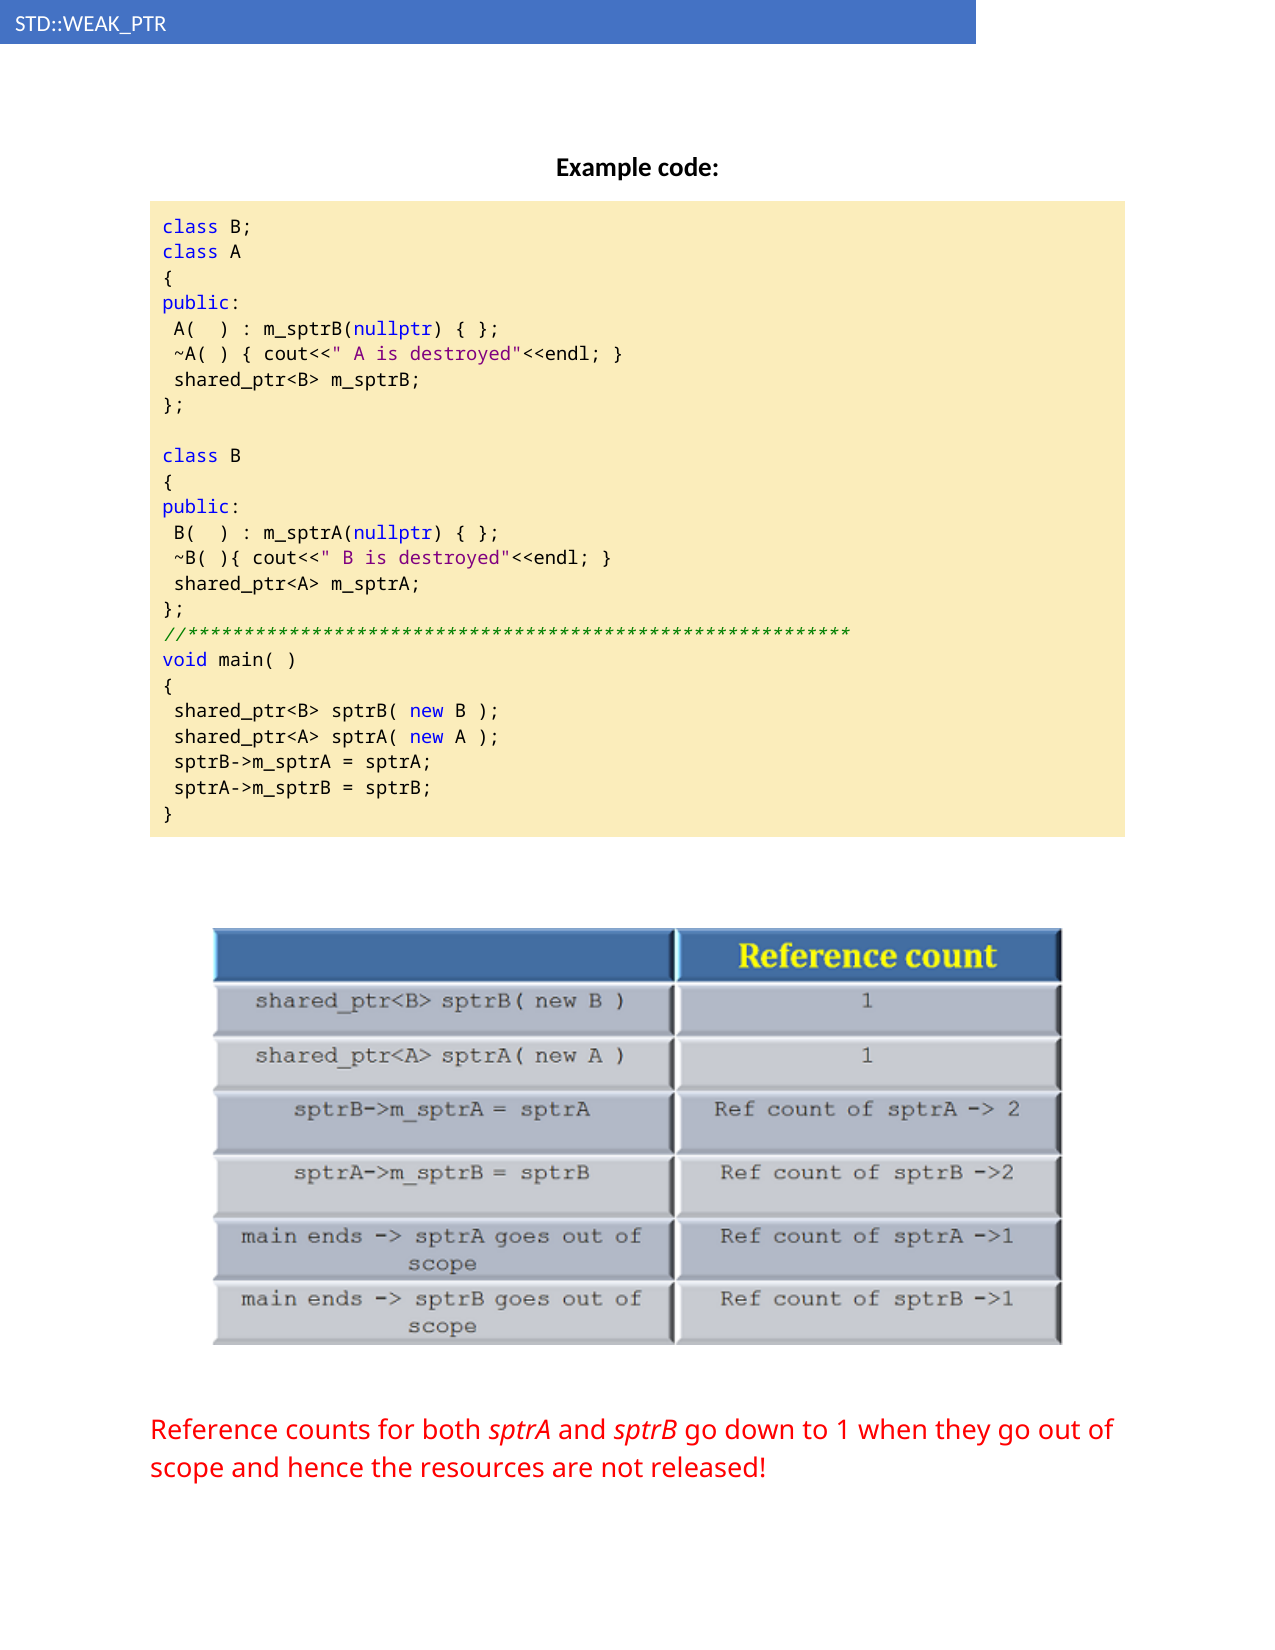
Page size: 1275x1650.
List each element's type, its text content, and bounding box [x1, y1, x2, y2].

text class B; [152, 203, 1123, 226]
text class A [152, 226, 1123, 252]
text public: [152, 277, 1123, 303]
text ~A( ) { cout<<" A is destroyed"<<endl; } [152, 328, 1123, 354]
text { [152, 660, 1123, 686]
text } [152, 788, 1123, 836]
text B( ) : m_sptrA(nullptr) { }; [152, 507, 1123, 533]
text shared_ptr<A> m_sptrA; [152, 558, 1123, 584]
text shared_ptr<B> m_sptrB; [152, 354, 1123, 379]
text ~B( ){ cout<<" B is destroyed"<<endl; } [152, 533, 1123, 558]
text Example code: [150, 150, 1125, 183]
text shared_ptr<A> sptrA( new A ); [152, 711, 1123, 737]
text Reference counts for both sptrA and sptrB go down to 1 when they go out of scope and hence the resources are not released! [150, 1410, 1125, 1485]
text { [152, 456, 1123, 482]
text public: [152, 482, 1123, 507]
text class B [152, 431, 1123, 456]
text shared_ptr<B> sptrB( new B ); [152, 686, 1123, 711]
text sptrB->m_sptrA = sptrA; [152, 737, 1123, 762]
text { [152, 252, 1123, 277]
text A( ) : m_sptrB(nullptr) { }; [152, 303, 1123, 328]
text }; [152, 584, 1123, 609]
text //*********************************************************** [152, 609, 1123, 635]
text }; [152, 379, 1123, 405]
text sptrA->m_sptrB = sptrB; [152, 762, 1123, 788]
text void main( ) [152, 635, 1123, 660]
